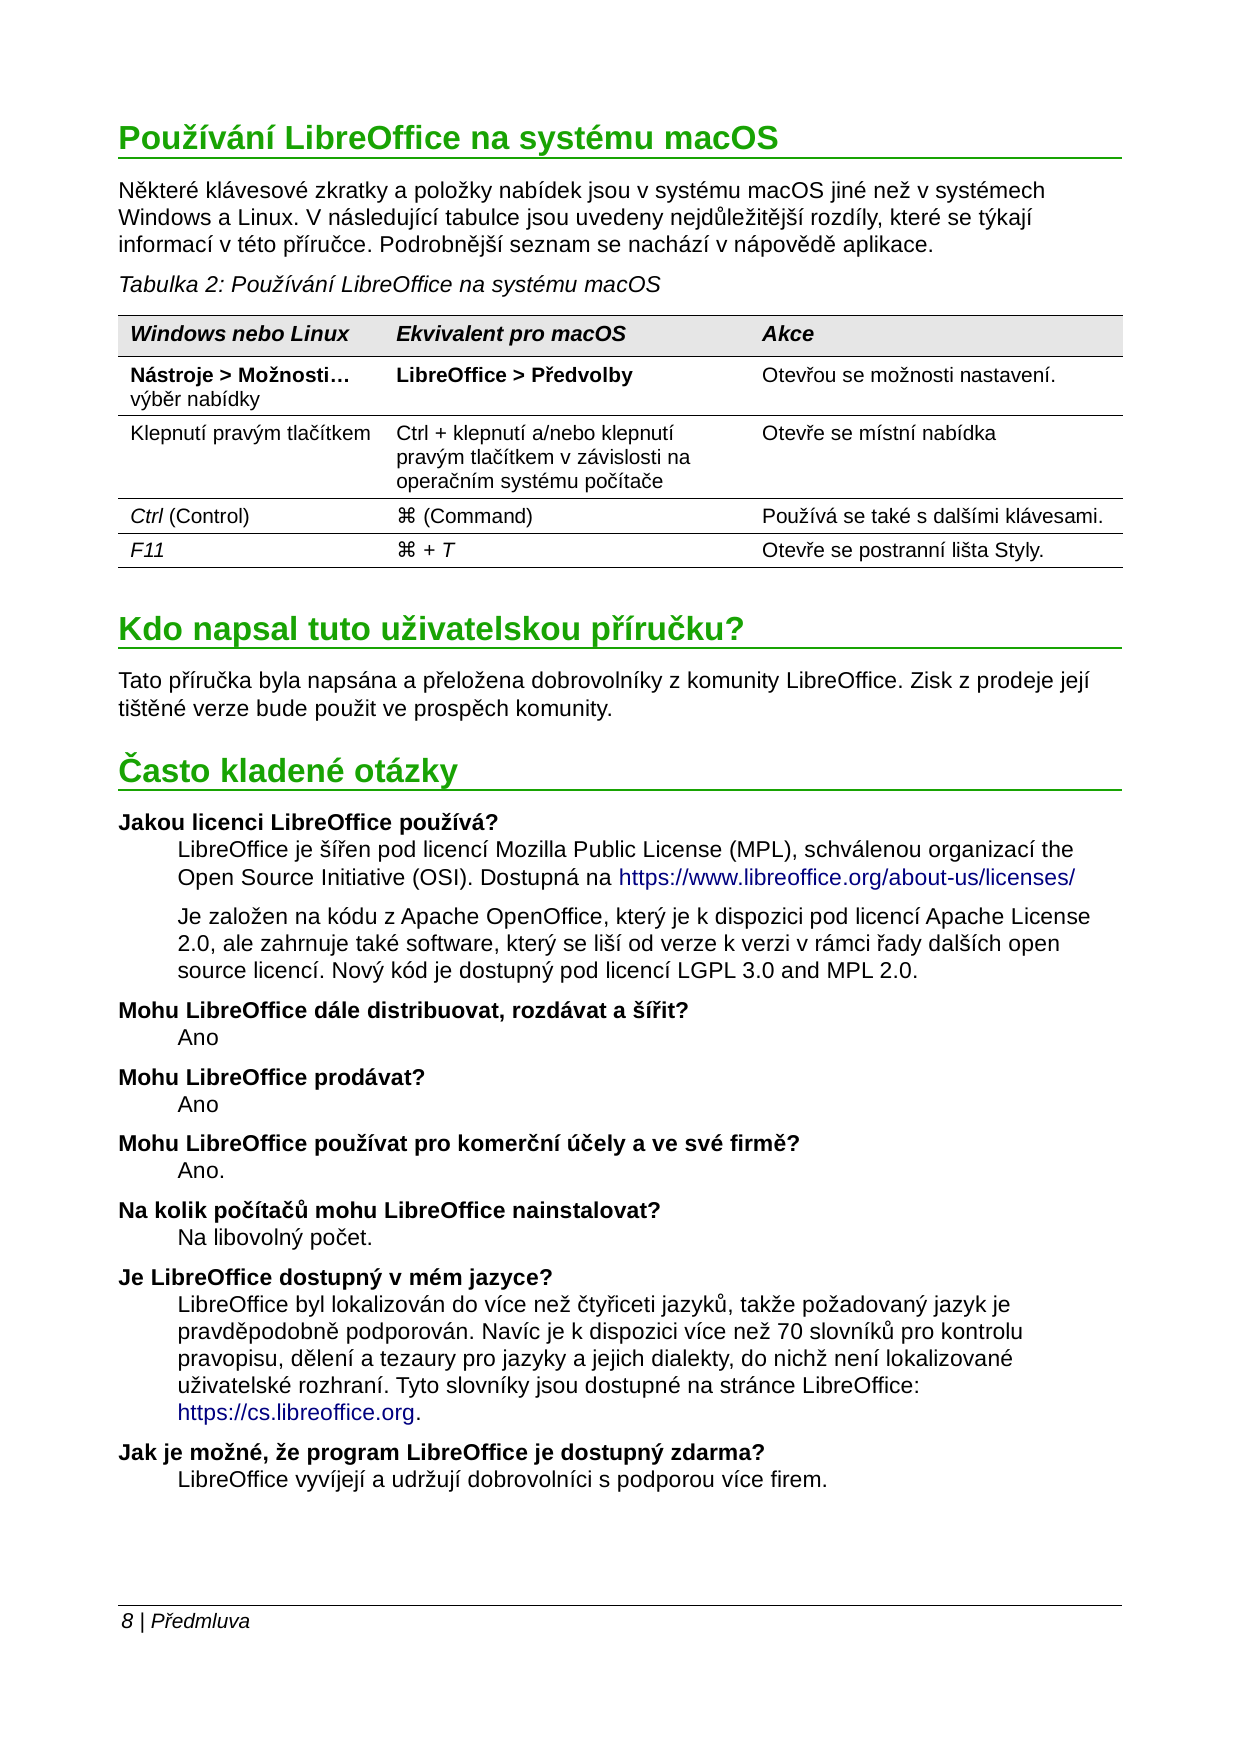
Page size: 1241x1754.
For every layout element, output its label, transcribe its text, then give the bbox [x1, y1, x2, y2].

table_cell Otevřou se možnosti nastavení. [750, 357, 1123, 415]
text Ano. [177, 1157, 1122, 1184]
text Je založen na kódu z Apache OpenOffice, který je k dispozici pod licencí Apache License 2.0, ale zahrnuje také software, který se liší od verze k verzi v rámci řady dalších open source licencí. Nový kód je dostupný pod licencí LGPL 3.0 and MPL 2.0. [177, 902, 1122, 984]
table_cell LibreOffice > Předvolby [384, 357, 750, 415]
text Na libovolný počet. [177, 1223, 1122, 1250]
subtitle Často kladené otázky [118, 750, 1122, 789]
text Mohu LibreOffice používat pro komerční účely a ve své firmě? [118, 1129, 1122, 1157]
table_cell Otevře se místní nabídka [750, 416, 1123, 498]
text Tabulka 2: Používání LibreOffice na systému macOS [118, 270, 1122, 297]
table_cell ⌘ (Command) [384, 499, 750, 532]
text Ano [177, 1090, 1122, 1117]
text LibreOffice je šířen pod licencí Mozilla Public License (MPL), schválenou organizací the Open Source Initiative (OSI). Dostupná na https://www.libreoffice.org/about-us/licenses/ [177, 836, 1122, 890]
text Některé klávesové zkratky a položky nabídek jsou v systému macOS jiné než v systémech Windows a Linux. V následující tabulce jsou uvedeny nejdůležitější rozdíly, které se týkají informací v této příručce. Podrobnější seznam se nachází v nápovědě aplikace. [118, 176, 1122, 258]
table_header Akce [750, 316, 1123, 356]
text LibreOffice vyvíjejí a udržují dobrovolníci s podporou více firem. [177, 1465, 1122, 1492]
text Jakou licenci LibreOffice používá? [118, 809, 1122, 836]
text Ano [177, 1023, 1122, 1050]
table_cell ⌘ + T [384, 534, 750, 567]
table_header Windows nebo Linux [118, 316, 384, 356]
table_cell Nástroje > Možnosti… výběr nabídky [118, 357, 384, 415]
subtitle Používání LibreOffice na systému macOS [118, 118, 1122, 157]
text Jak je možné, že program LibreOffice je dostupný zdarma? [118, 1438, 1122, 1465]
table_cell Ctrl + klepnutí a/nebo klepnutí pravým tlačítkem v závislosti na operačním systému počítače [384, 416, 750, 498]
text Tato příručka byla napsána a přeložena dobrovolníky z komunity LibreOffice. Zisk z prodeje její tištěné verze bude použit ve prospěch komunity. [118, 667, 1122, 721]
table_header Ekvivalent pro macOS [384, 316, 750, 356]
text LibreOffice byl lokalizován do více než čtyřiceti jazyků, takže požadovaný jazyk je pravděpodobně podporován. Navíc je k dispozici více než 70 slovníků pro kontrolu pravopisu, dělení a tezaury pro jazyky a jejich dialekty, do nichž není lokalizované uživatelské rozhraní. Tyto slovníky jsou dostupné na stránce LibreOffice: https://cs.libreoffice.org. [177, 1290, 1122, 1425]
table_cell Otevře se postranní lišta Styly. [750, 534, 1123, 567]
table_cell Používá se také s dalšími klávesami. [750, 499, 1123, 532]
subtitle Kdo napsal tuto uživatelskou příručku? [118, 608, 1122, 647]
text Na kolik počítačů mohu LibreOffice nainstalovat? [118, 1196, 1122, 1223]
text Je LibreOffice dostupný v mém jazyce? [118, 1263, 1122, 1290]
table_cell F11 [118, 534, 384, 567]
table_cell Ctrl (Control) [118, 499, 384, 532]
text Mohu LibreOffice dále distribuovat, rozdávat a šířit? [118, 996, 1122, 1023]
text Mohu LibreOffice prodávat? [118, 1063, 1122, 1090]
table_cell Klepnutí pravým tlačítkem [118, 416, 384, 498]
